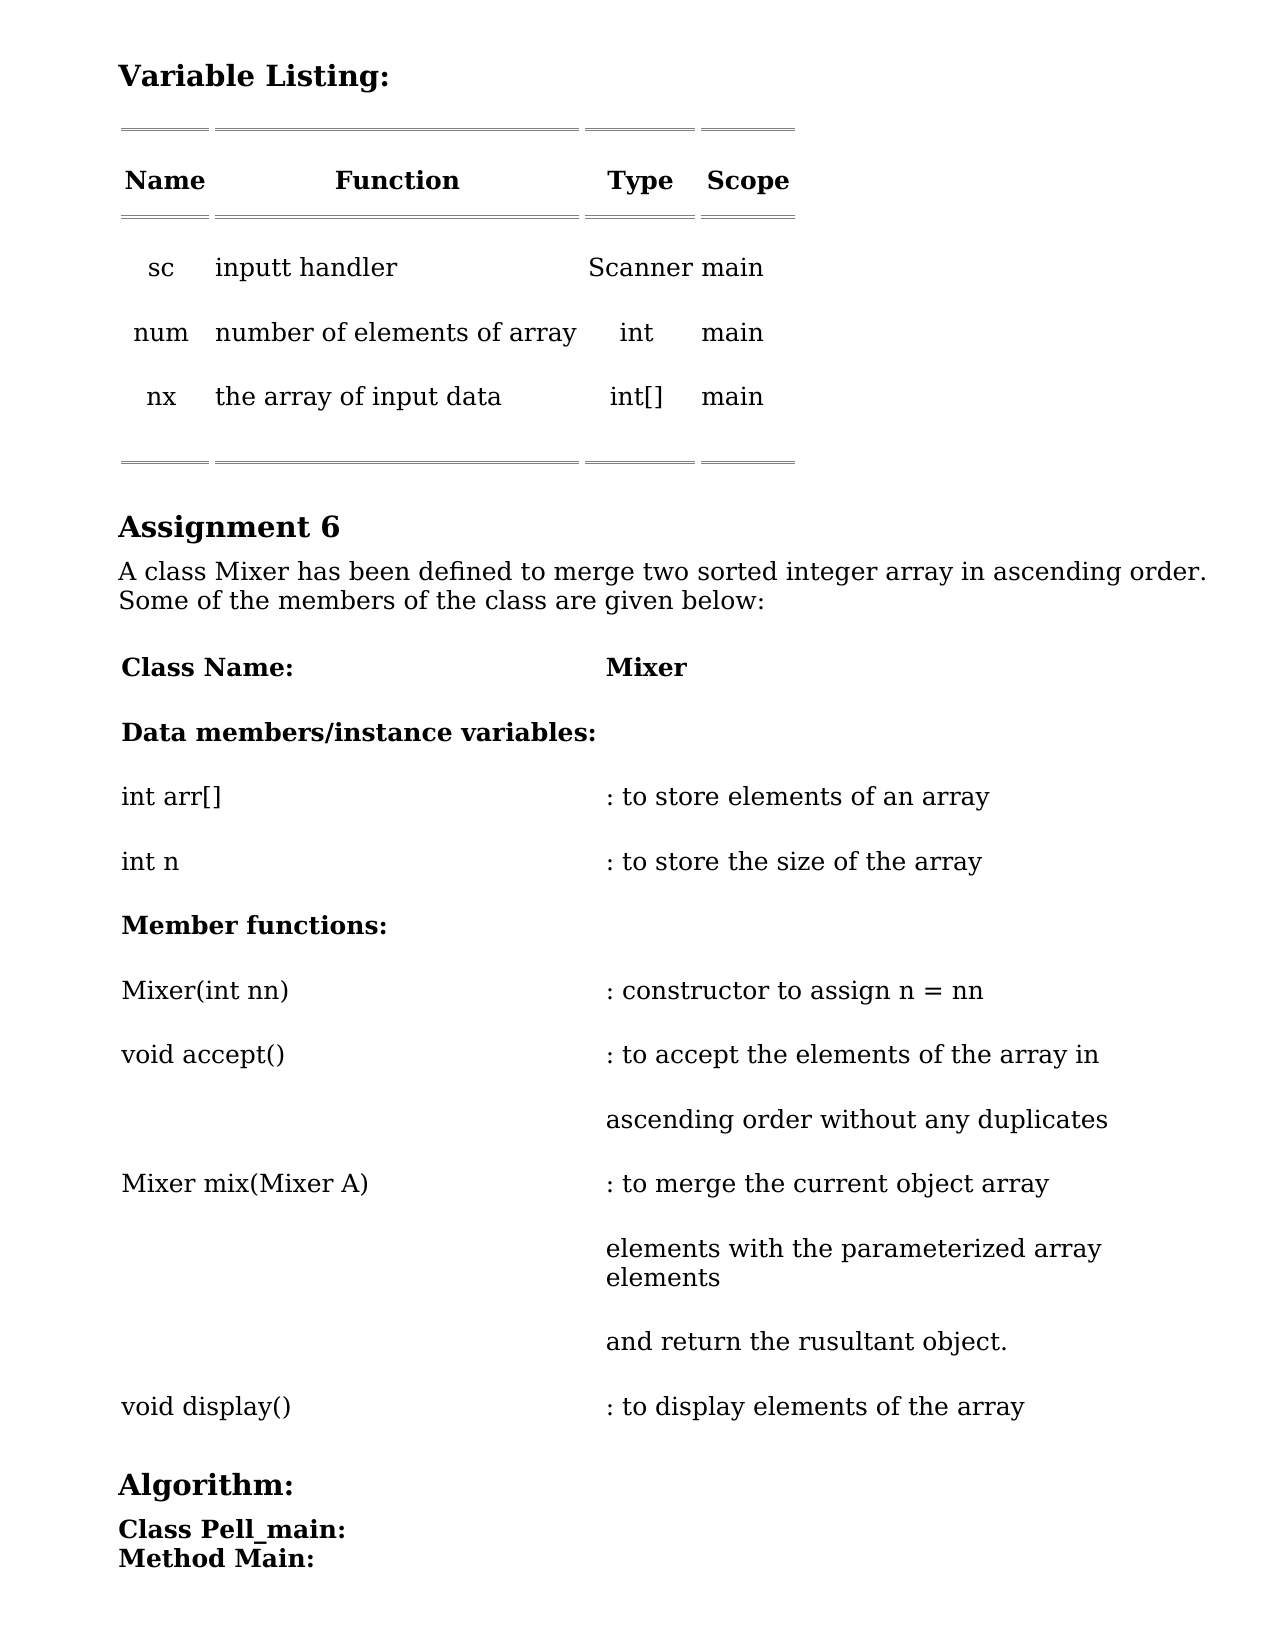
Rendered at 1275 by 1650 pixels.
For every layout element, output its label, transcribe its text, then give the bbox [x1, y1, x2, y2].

table_cell Name [118, 163, 212, 198]
table_cell [118, 198, 212, 250]
table_cell [118, 1231, 603, 1324]
table_cell [603, 715, 1226, 779]
table_cell Function [212, 163, 582, 198]
table_cell number of elements of array [212, 315, 582, 379]
table_cell Member functions: [118, 908, 603, 973]
table_cell [118, 1102, 603, 1166]
table_cell [212, 444, 582, 496]
table_cell Mixer(int nn) [118, 973, 603, 1037]
text Class Pell_main: Method Main: [118, 1515, 1216, 1574]
table_cell and return the rusultant object. [603, 1325, 1226, 1389]
table_cell Scope [698, 163, 798, 198]
table_cell Data members/instance variables: [118, 715, 603, 779]
table_cell : to store the size of the array [603, 844, 1226, 908]
table_header Mixer [603, 650, 1226, 715]
table_cell Type [583, 163, 698, 198]
table_cell nx [118, 379, 212, 444]
table_cell int [583, 315, 698, 379]
table_cell the array of input data [212, 379, 582, 444]
table_cell : to merge the current object array [603, 1166, 1226, 1231]
table_cell Scanner [583, 250, 698, 315]
table_header Class Name: [118, 650, 603, 715]
subtitle Assignment 6 [118, 511, 1216, 545]
table_cell [698, 198, 798, 250]
table_cell int n [118, 844, 603, 908]
table_cell [583, 198, 698, 250]
table_cell [212, 198, 582, 250]
subtitle Variable Listing: [118, 59, 1216, 93]
table_cell main [698, 250, 798, 315]
table_cell void display() [118, 1389, 603, 1453]
table_cell sc [118, 250, 212, 315]
table_cell : to accept the elements of the array in [603, 1038, 1226, 1102]
table_cell ascending order without any duplicates [603, 1102, 1226, 1166]
table_cell void accept() [118, 1038, 603, 1102]
table_cell inputt handler [212, 250, 582, 315]
table_header [212, 111, 582, 163]
table_cell num [118, 315, 212, 379]
table_header [698, 111, 798, 163]
table_cell : constructor to assign n = nn [603, 973, 1226, 1037]
table_cell [698, 444, 798, 496]
table_cell : to display elements of the array [603, 1389, 1226, 1453]
text A class Mixer has been defined to merge two sorted integer array in ascending order. Some of the members of the class are given below: [118, 557, 1216, 616]
table_cell main [698, 379, 798, 444]
table_cell int arr[] [118, 779, 603, 844]
table_cell elements with the parameterized array elements [603, 1231, 1226, 1324]
table_cell [118, 1325, 603, 1389]
table_cell [118, 444, 212, 496]
table_cell main [698, 315, 798, 379]
table_header [583, 111, 698, 163]
table_cell : to store elements of an array [603, 779, 1226, 844]
table_cell Mixer mix(Mixer A) [118, 1166, 603, 1231]
table_cell [583, 444, 698, 496]
table_header [118, 111, 212, 163]
table_cell [603, 908, 1226, 973]
table_cell int[] [583, 379, 698, 444]
subtitle Algorithm: [118, 1468, 1216, 1502]
